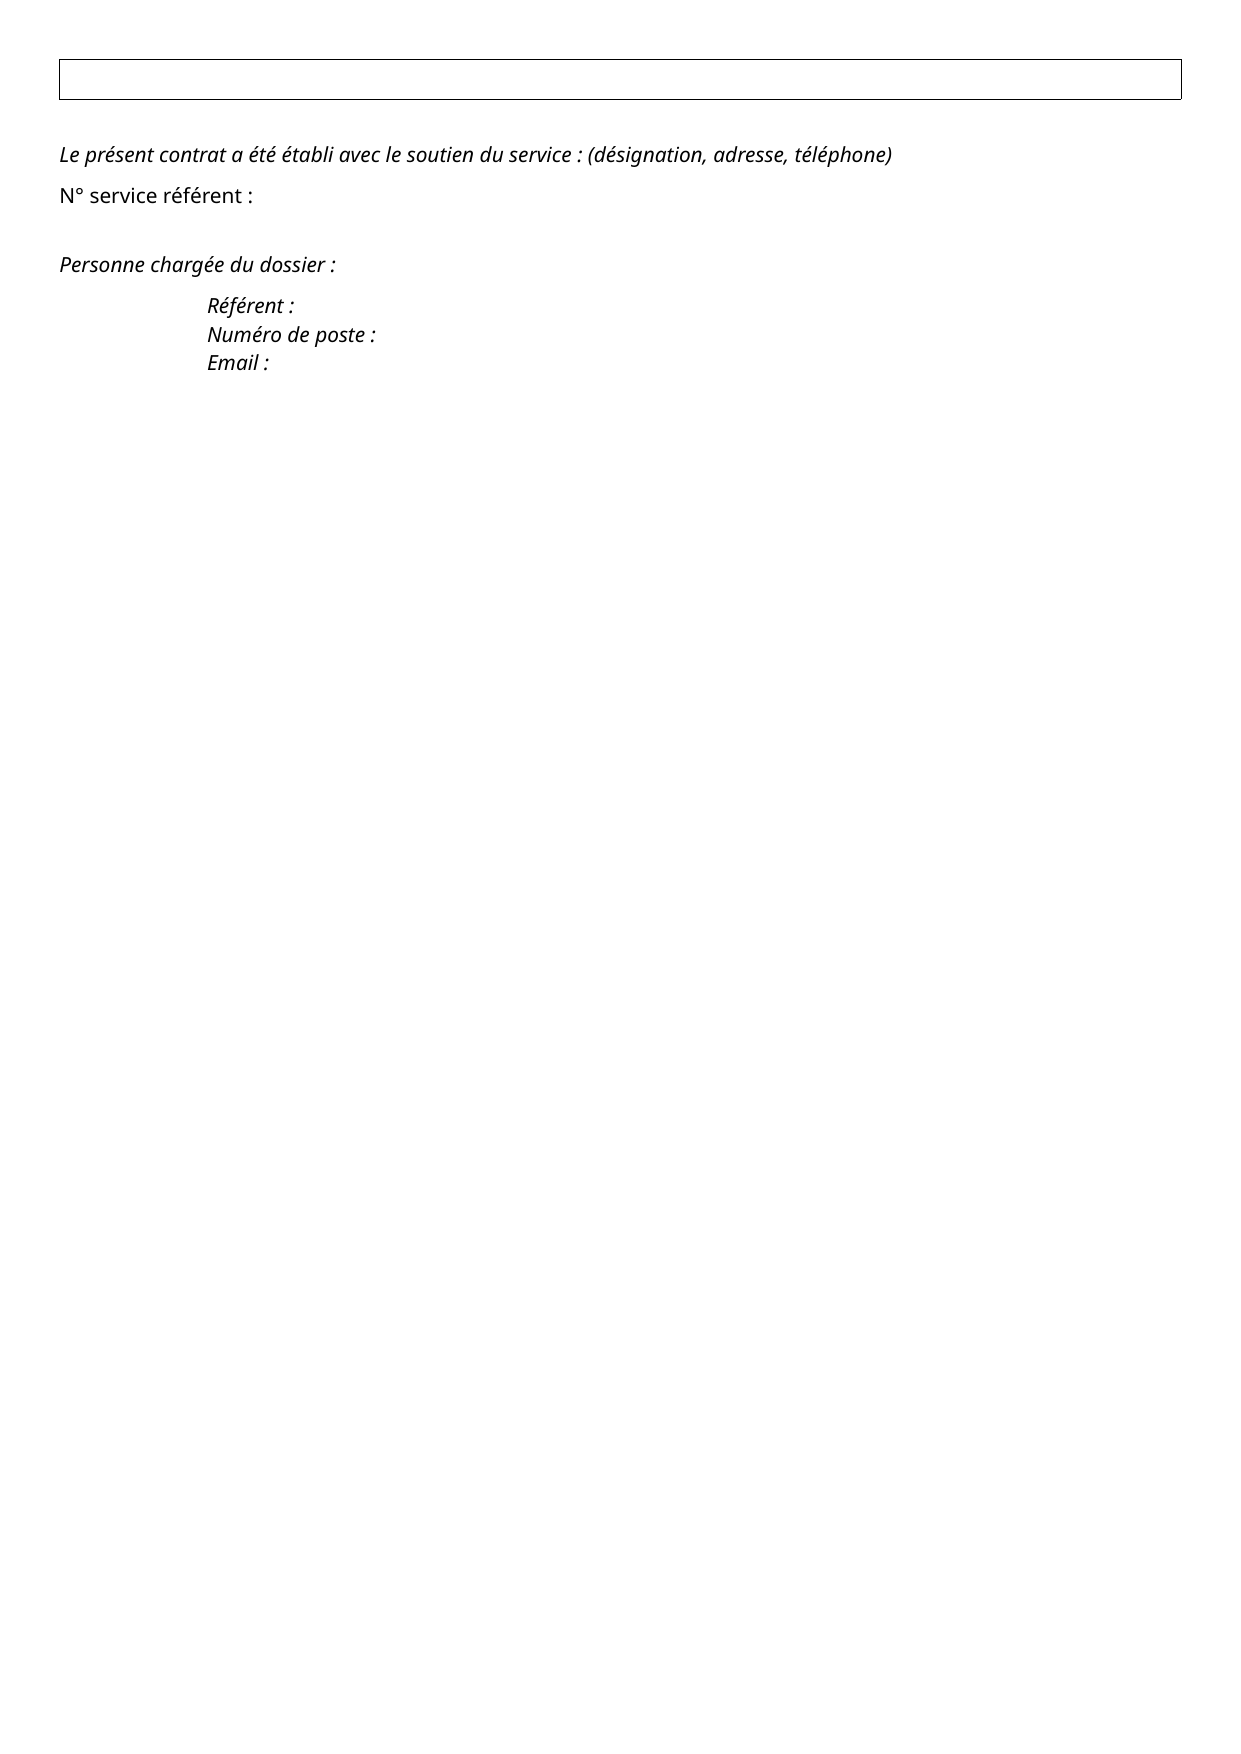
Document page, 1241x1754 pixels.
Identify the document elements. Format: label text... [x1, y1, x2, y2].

text N° service référent : [59, 181, 1181, 209]
text Personne chargée du dossier : [59, 250, 1181, 279]
text Email : [207, 348, 1181, 377]
table_cell [60, 60, 1181, 99]
text Référent : [207, 291, 1181, 320]
text Le présent contrat a été établi avec le soutien du service : (désignation, adresse, téléphone) [59, 140, 1181, 168]
text Numéro de poste : [207, 320, 1181, 348]
